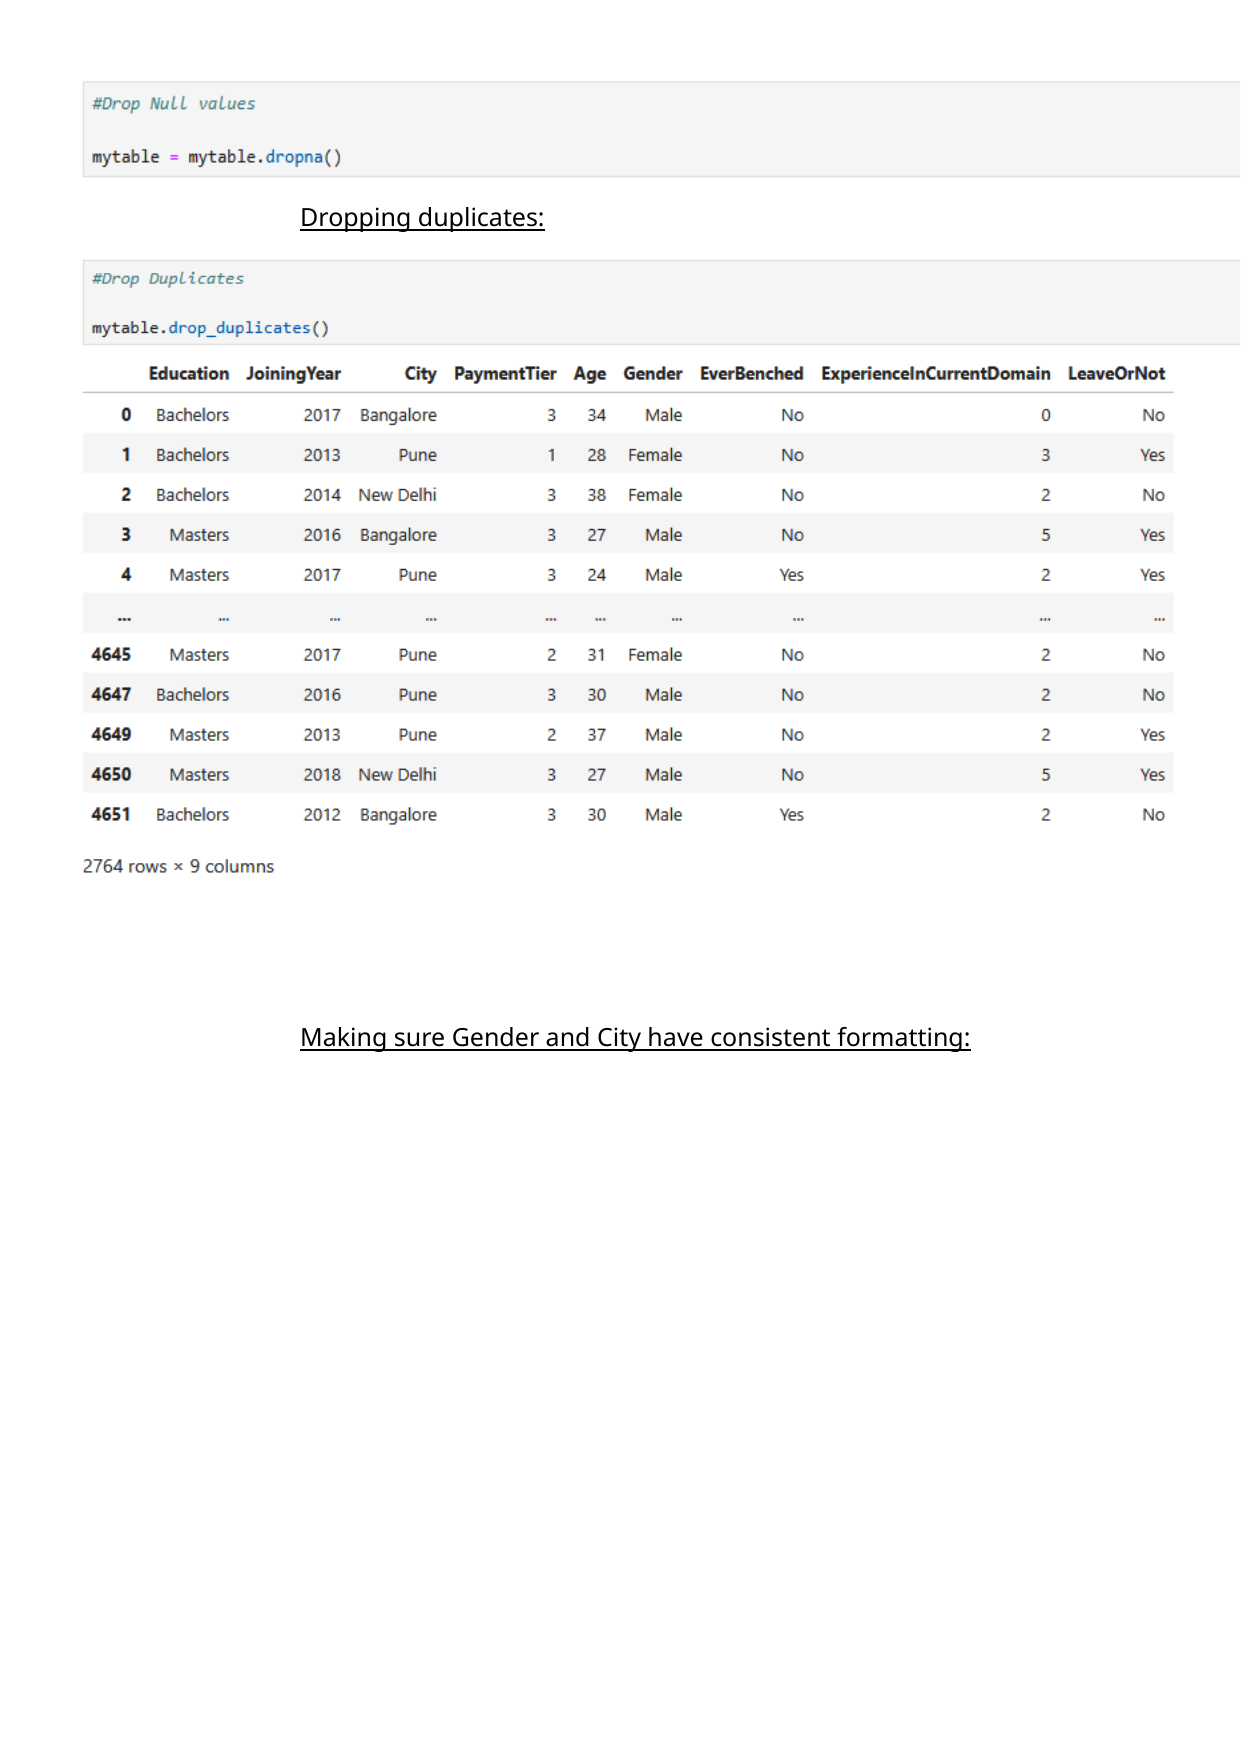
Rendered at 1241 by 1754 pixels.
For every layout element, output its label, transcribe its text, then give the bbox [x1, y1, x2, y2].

text Dropping duplicates: [225, 200, 1165, 234]
text Making sure Gender and City have consistent formatting: [225, 1020, 1165, 1054]
